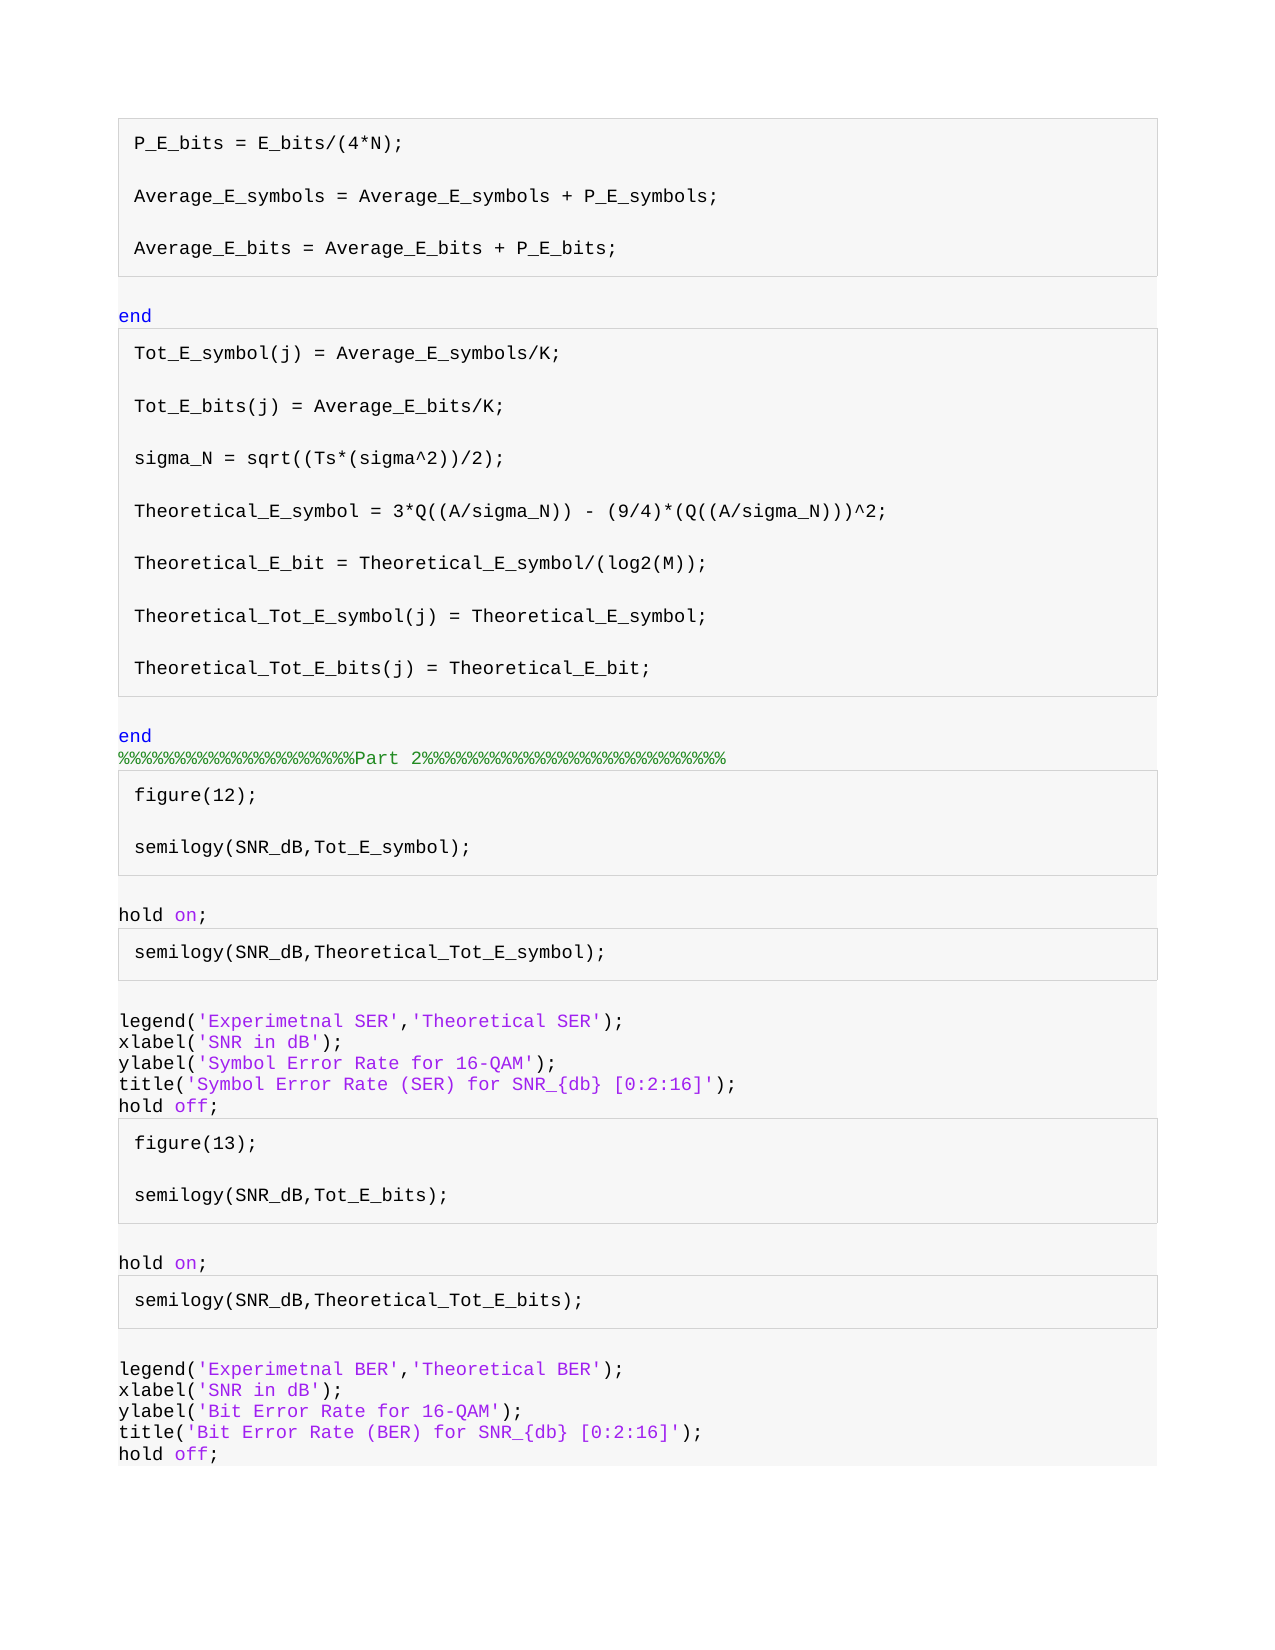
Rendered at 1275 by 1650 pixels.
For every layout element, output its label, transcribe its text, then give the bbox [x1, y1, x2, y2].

text title('Symbol Error Rate (SER) for SNR_{db} [0:2:16]'); [118, 1075, 1157, 1096]
text semilogy(SNR_dB,Tot_E_symbol); [119, 822, 1157, 875]
text Theoretical_E_bit = Theoretical_E_symbol/(log2(M)); [119, 538, 1157, 575]
text figure(13); [119, 1119, 1157, 1155]
text Average_E_bits = Average_E_bits + P_E_bits; [119, 223, 1157, 276]
text Average_E_symbols = Average_E_symbols + P_E_symbols; [119, 171, 1157, 208]
text end [118, 307, 1157, 328]
text Theoretical_E_symbol = 3*Q((A/sigma_N)) - (9/4)*(Q((A/sigma_N)))^2; [119, 486, 1157, 523]
text hold off; [118, 1096, 1157, 1118]
text sigma_N = sqrt((Ts*(sigma^2))/2); [119, 433, 1157, 470]
text P_E_bits = E_bits/(4*N); [119, 119, 1157, 155]
text xlabel('SNR in dB'); [118, 1381, 1157, 1402]
text hold off; [118, 1444, 1157, 1466]
text semilogy(SNR_dB,Theoretical_Tot_E_symbol); [119, 929, 1157, 980]
text hold on; [118, 906, 1157, 927]
text %%%%%%%%%%%%%%%%%%%%%Part 2%%%%%%%%%%%%%%%%%%%%%%%%%%% [118, 748, 1157, 770]
text figure(12); [119, 771, 1157, 807]
text Theoretical_Tot_E_symbol(j) = Theoretical_E_symbol; [119, 591, 1157, 628]
text title('Bit Error Rate (BER) for SNR_{db} [0:2:16]'); [118, 1423, 1157, 1444]
text legend('Experimetnal SER','Theoretical SER'); [118, 1011, 1157, 1033]
text Tot_E_bits(j) = Average_E_bits/K; [119, 381, 1157, 418]
text ylabel('Bit Error Rate for 16-QAM'); [118, 1402, 1157, 1423]
text hold on; [118, 1254, 1157, 1275]
text xlabel('SNR in dB'); [118, 1033, 1157, 1054]
text legend('Experimetnal BER','Theoretical BER'); [118, 1359, 1157, 1381]
text Theoretical_Tot_E_bits(j) = Theoretical_E_bit; [119, 643, 1157, 696]
text semilogy(SNR_dB,Tot_E_bits); [119, 1170, 1157, 1223]
text Tot_E_symbol(j) = Average_E_symbols/K; [119, 329, 1157, 365]
text end [118, 727, 1157, 748]
text ylabel('Symbol Error Rate for 16-QAM'); [118, 1054, 1157, 1075]
text semilogy(SNR_dB,Theoretical_Tot_E_bits); [119, 1276, 1157, 1328]
